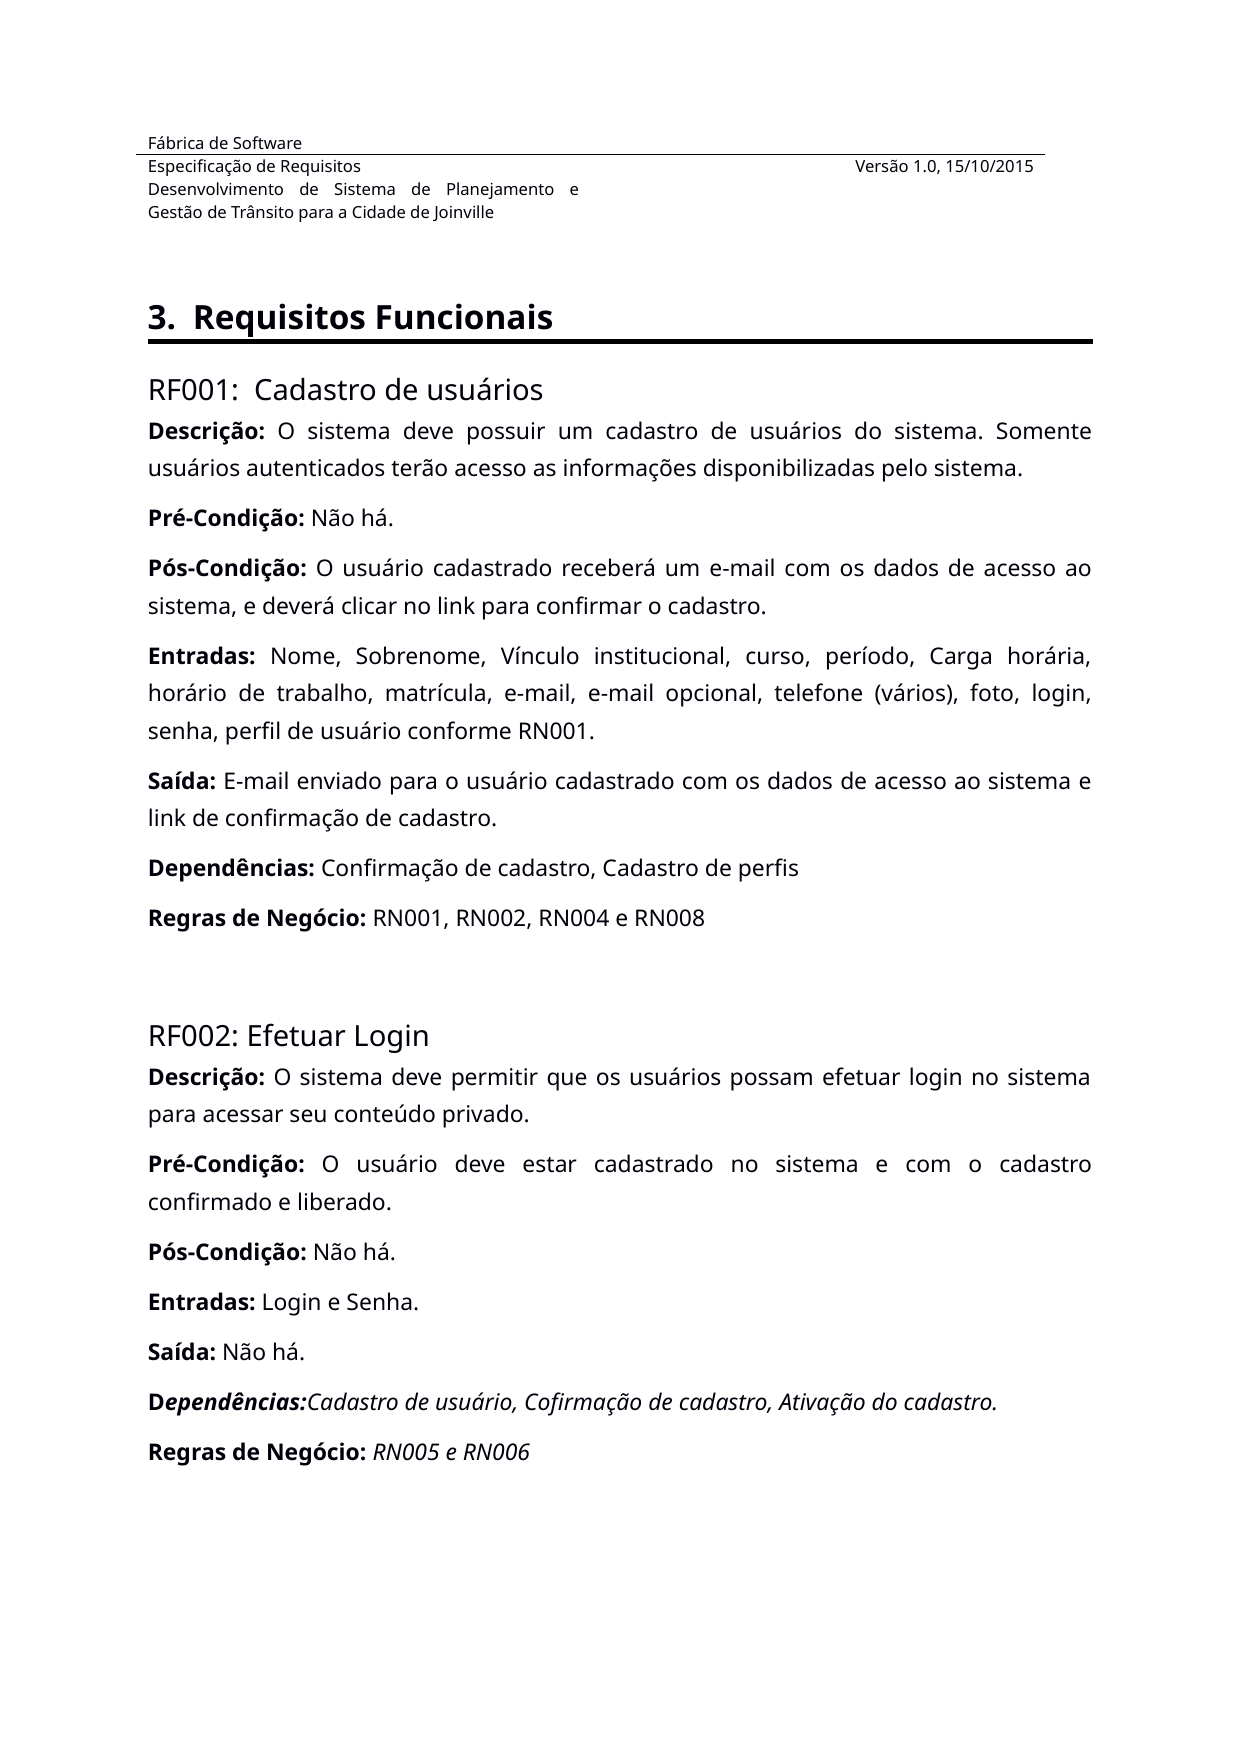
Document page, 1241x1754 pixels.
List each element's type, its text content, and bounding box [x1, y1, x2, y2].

subtitle RF001: Cadastro de usuários [148, 369, 1093, 408]
text Descrição: O sistema deve possuir um cadastro de usuários do sistema. Somente usuários autenticados terão acesso as informações disponibilizadas pelo sistema. [148, 415, 1093, 483]
text Entradas: Login e Senha. [148, 1286, 1093, 1317]
text Regras de Negócio: RN005 e RN006 [148, 1436, 1093, 1467]
text Dependências: Confirmação de cadastro, Cadastro de perfis [148, 852, 1093, 883]
text Pós-Condição: Não há. [148, 1236, 1093, 1267]
text Saída: Não há. [148, 1336, 1093, 1367]
text Entradas: Nome, Sobrenome, Vínculo institucional, curso, período, Carga horária, horário de trabalho, matrícula, e-mail, e-mail opcional, telefone (vários), foto, login, senha, perfil de usuário conforme RN001. [148, 640, 1093, 746]
text Dependências:Cadastro de usuário, Cofirmação de cadastro, Ativação do cadastro. [148, 1386, 1093, 1417]
text Pré-Condição: O usuário deve estar cadastrado no sistema e com o cadastro confirmado e liberado. [148, 1148, 1093, 1217]
text Saída: E-mail enviado para o usuário cadastrado com os dados de acesso ao sistema e link de confirmação de cadastro. [148, 765, 1093, 833]
text Pré-Condição: Não há. [148, 502, 1093, 533]
subtitle RF002: Efetuar Login [148, 1015, 1093, 1054]
subtitle Requisitos Funcionais [147, 294, 1093, 344]
text Descrição: O sistema deve permitir que os usuários possam efetuar login no sistema para acessar seu conteúdo privado. [148, 1061, 1093, 1129]
text Regras de Negócio: RN001, RN002, RN004 e RN008 [148, 902, 1093, 933]
text Pós-Condição: O usuário cadastrado receberá um e-mail com os dados de acesso ao sistema, e deverá clicar no link para confirmar o cadastro. [148, 552, 1093, 621]
